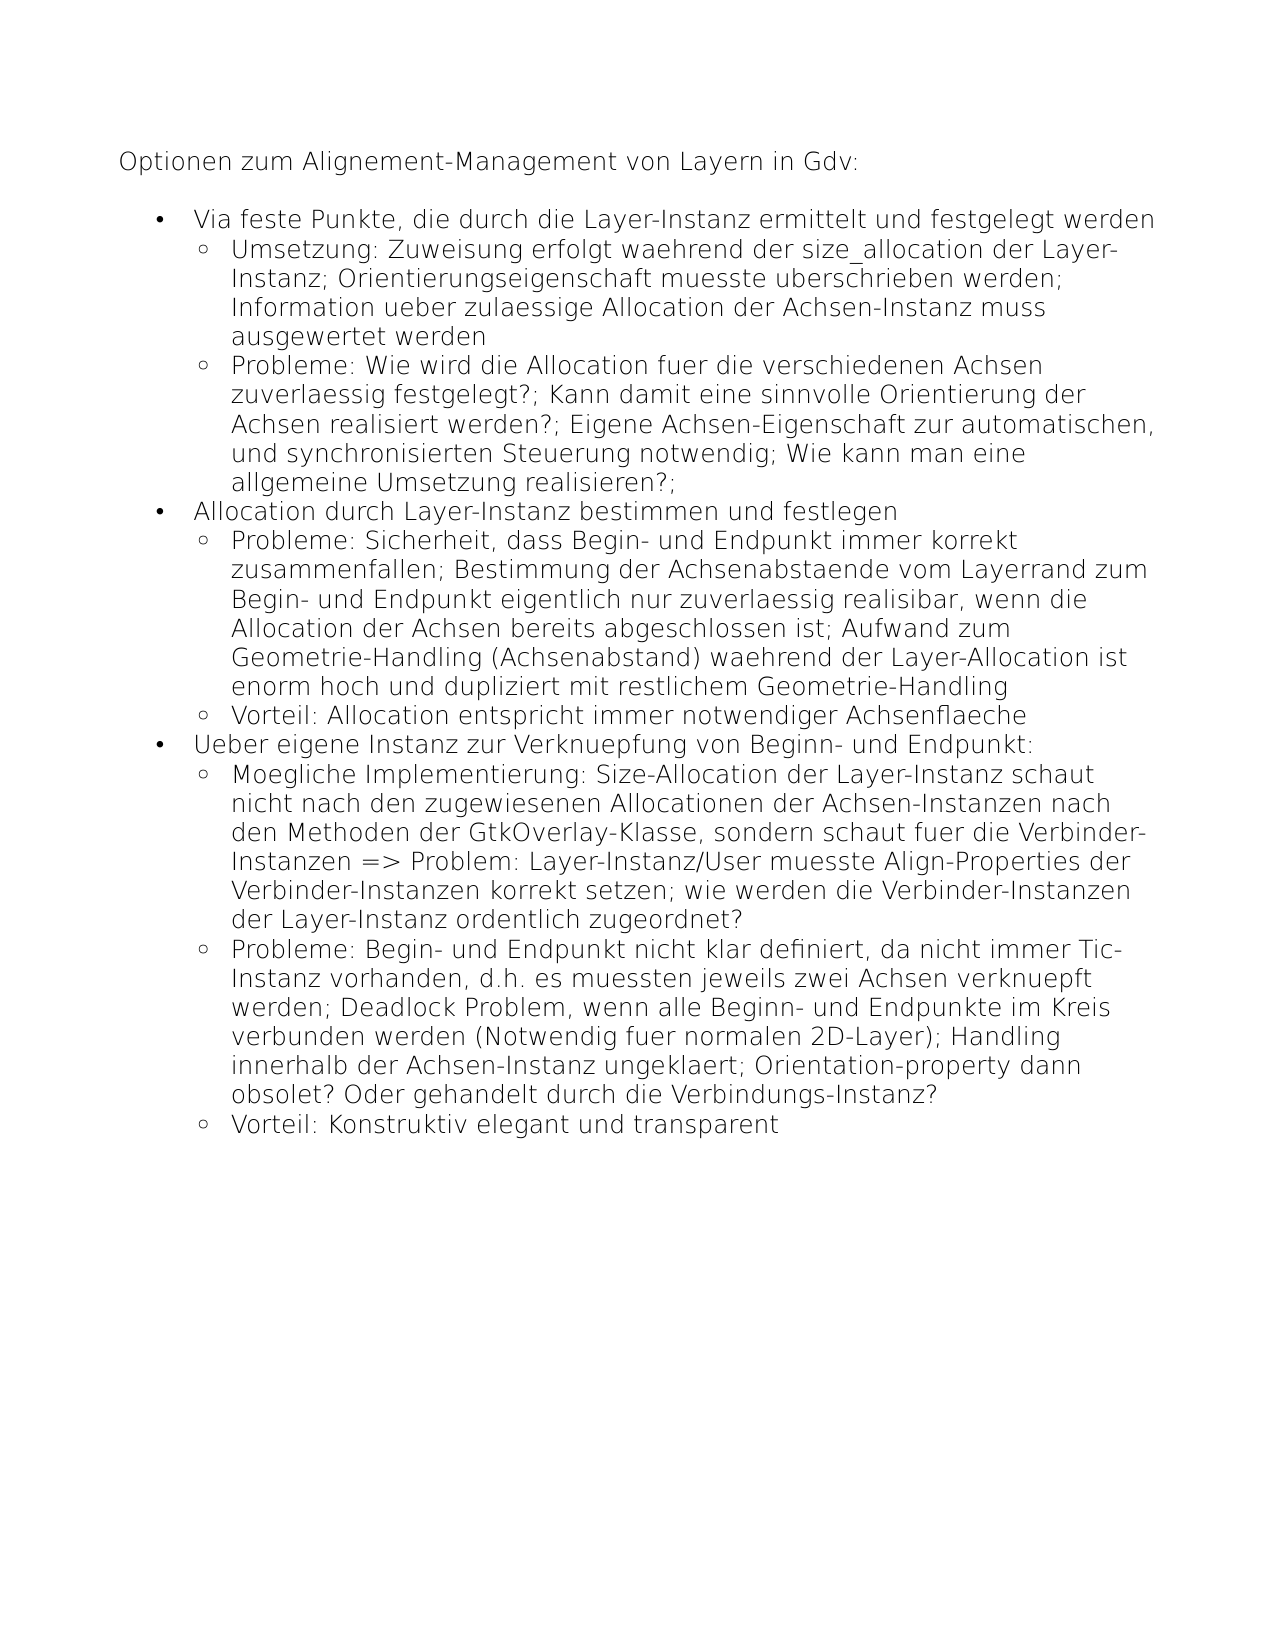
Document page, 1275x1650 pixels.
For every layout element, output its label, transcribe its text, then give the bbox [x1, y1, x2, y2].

list Vorteil: Allocation entspricht immer notwendiger Achsenflaeche [193, 701, 1157, 731]
list Via feste Punkte, die durch die Layer-Instanz ermittelt und festgelegt werden [156, 206, 1157, 235]
list Umsetzung: Zuweisung erfolgt waehrend der size_allocation der Layer-Instanz; Orientierungseigenschaft muesste uberschrieben werden; Information ueber zulaessige Allocation der Achsen-Instanz muss ausgewertet werden [193, 235, 1157, 351]
list Vorteil: Konstruktiv elegant und transparent [193, 1110, 1157, 1139]
list Moegliche Implementierung: Size-Allocation der Layer-Instanz schaut nicht nach den zugewiesenen Allocationen der Achsen-Instanzen nach den Methoden der GtkOverlay-Klasse, sondern schaut fuer die Verbinder-Instanzen => Problem: Layer-Instanz/User muesste Align-Properties der Verbinder-Instanzen korrekt setzen; wie werden die Verbinder-Instanzen der Layer-Instanz ordentlich zugeordnet? [193, 760, 1157, 935]
list Ueber eigene Instanz zur Verknuepfung von Beginn- und Endpunkt: [156, 731, 1157, 760]
list Probleme: Wie wird die Allocation fuer die verschiedenen Achsen zuverlaessig festgelegt?; Kann damit eine sinnvolle Orientierung der Achsen realisiert werden?; Eigene Achsen-Eigenschaft zur automatischen, und synchronisierten Steuerung notwendig; Wie kann man eine allgemeine Umsetzung realisieren?; [193, 351, 1157, 497]
list Probleme: Begin- und Endpunkt nicht klar definiert, da nicht immer Tic-Instanz vorhanden, d.h. es muessten jeweils zwei Achsen verknuepft werden; Deadlock Problem, wenn alle Beginn- und Endpunkte im Kreis verbunden werden (Notwendig fuer normalen 2D-Layer); Handling innerhalb der Achsen-Instanz ungeklaert; Orientation-property dann obsolet? Oder gehandelt durch die Verbindungs-Instanz? [193, 935, 1157, 1110]
text Optionen zum Alignement-Management von Layern in Gdv: [118, 147, 1157, 176]
list Probleme: Sicherheit, dass Begin- und Endpunkt immer korrekt zusammenfallen; Bestimmung der Achsenabstaende vom Layerrand zum Begin- und Endpunkt eigentlich nur zuverlaessig realisibar, wenn die Allocation der Achsen bereits abgeschlossen ist; Aufwand zum Geometrie-Handling (Achsenabstand) waehrend der Layer-Allocation ist enorm hoch und dupliziert mit restlichem Geometrie-Handling [193, 526, 1157, 701]
list Allocation durch Layer-Instanz bestimmen und festlegen [156, 497, 1157, 526]
